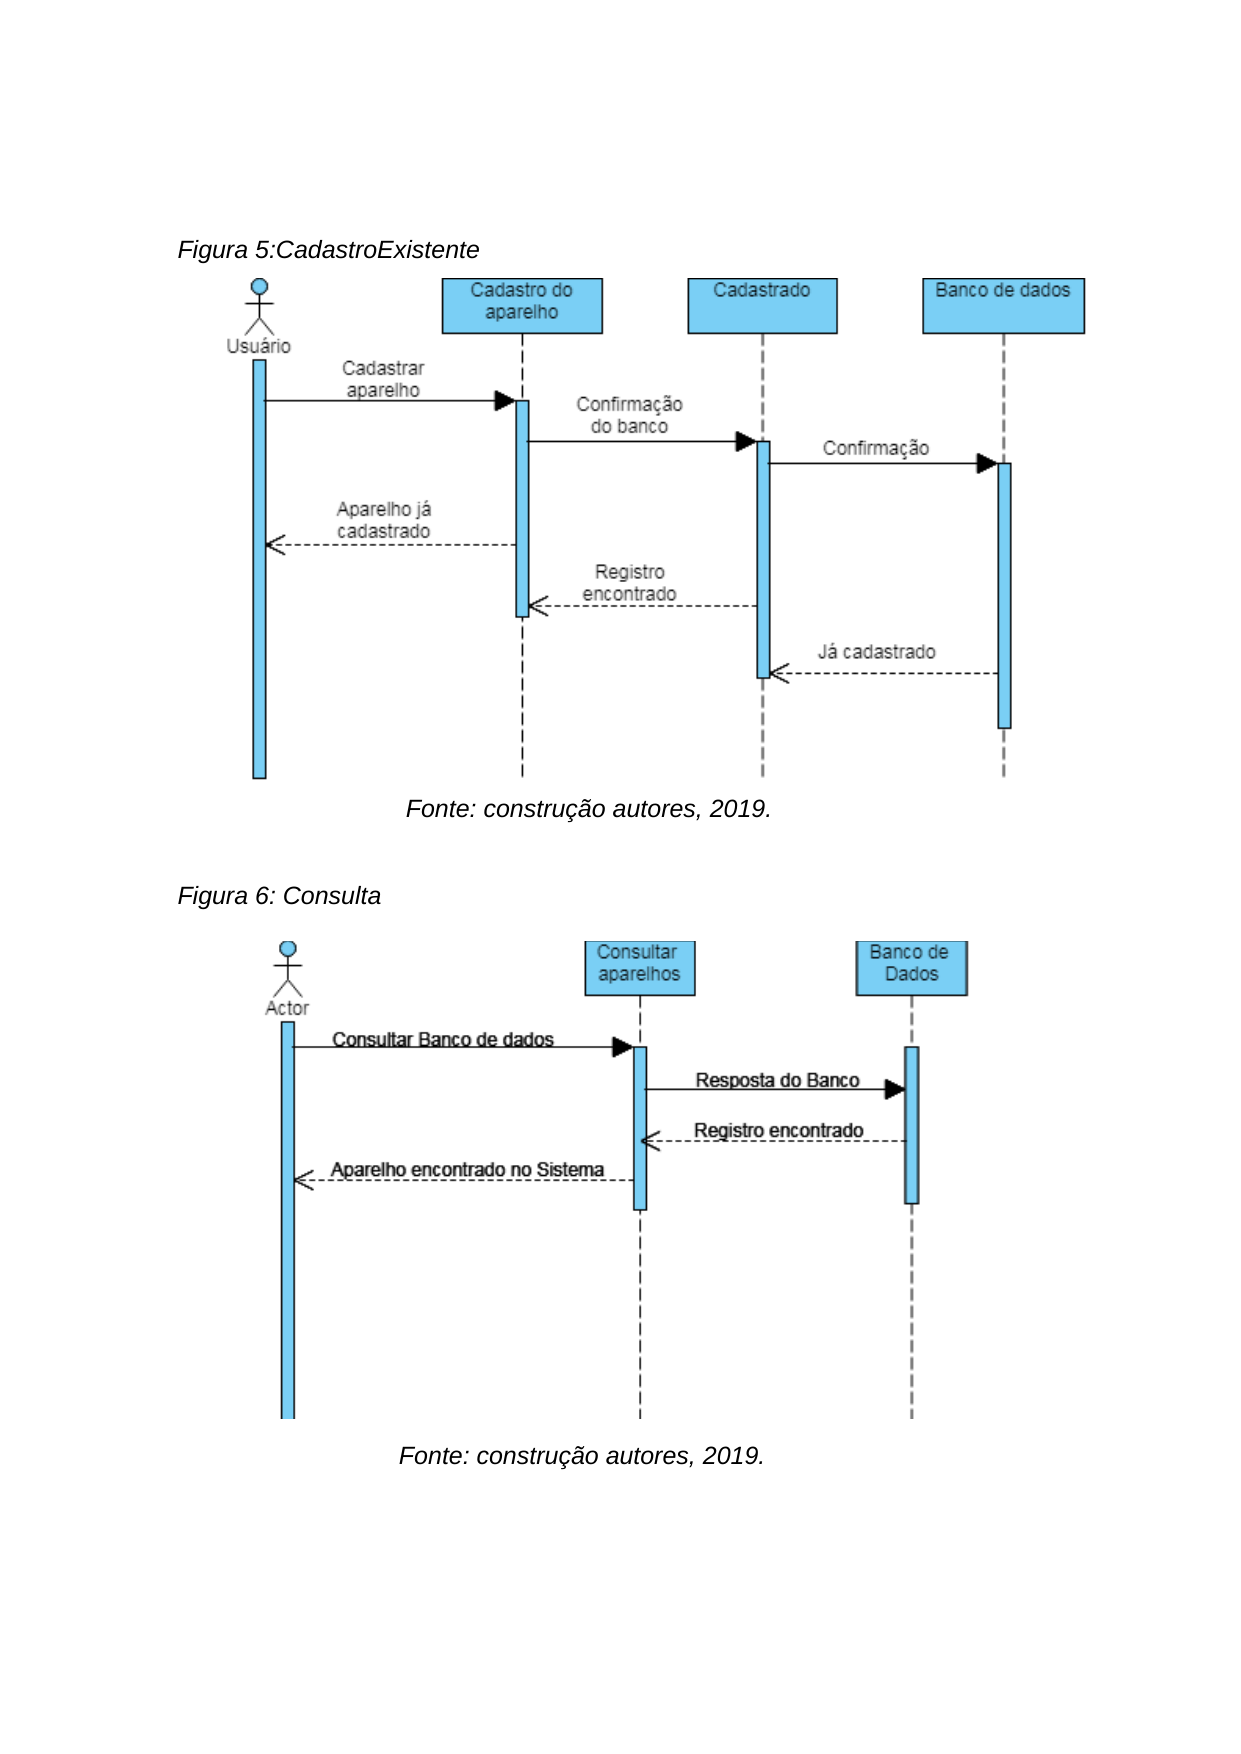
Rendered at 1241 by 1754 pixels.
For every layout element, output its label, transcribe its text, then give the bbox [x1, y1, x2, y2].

text Figura 5:CadastroExistente [177, 235, 1122, 264]
picture [212, 278, 1087, 781]
picture [251, 941, 970, 1419]
text Fonte: construção autores, 2019. [177, 278, 1122, 823]
text Figura 6: Consulta [177, 881, 1122, 909]
text Fonte: construção autores, 2019. [177, 1441, 1122, 1470]
